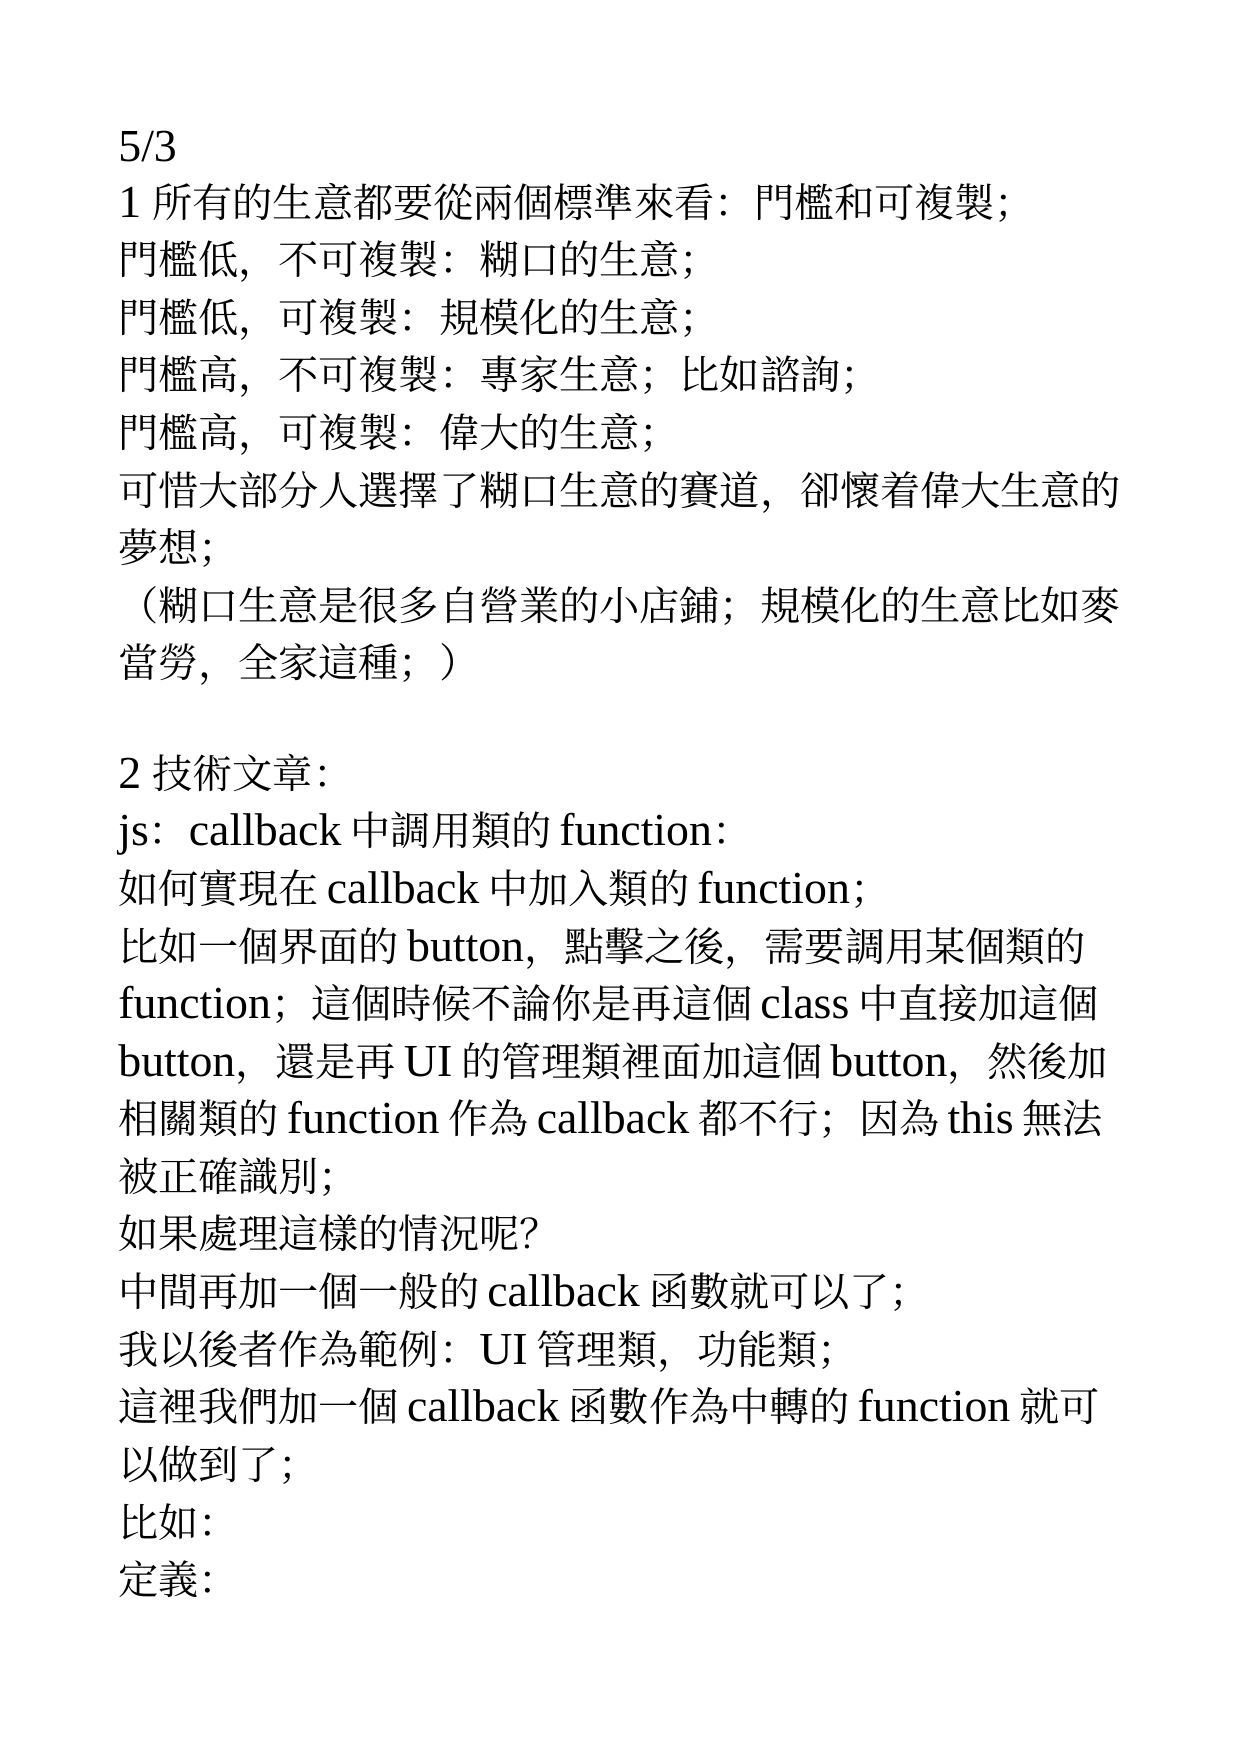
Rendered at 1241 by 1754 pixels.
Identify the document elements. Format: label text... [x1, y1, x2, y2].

text 我以後者作為範例：UI管理類，功能類； [118, 1318, 1122, 1376]
text 門檻低，不可複製：糊口的生意； [118, 228, 1122, 286]
text 門檻高，不可複製：專家生意；比如諮詢； [118, 344, 1122, 401]
text 1 所有的生意都要從兩個標準來看：門檻和可複製； [118, 171, 1122, 228]
text 比如一個界面的button，點擊之後，需要調用某個類的function；這個時候不論你是再這個class中直接加這個button，還是再UI的管理類裡面加這個button，然後加相關類的function作為callback都不行；因為this無法被正確識別； [118, 915, 1122, 1203]
text 2 技術文章： [118, 742, 1122, 799]
text 定義： [118, 1548, 1122, 1606]
text 如何實現在callback中加入類的function； [118, 857, 1122, 915]
text 如果處理這樣的情況呢？ [118, 1203, 1122, 1260]
text 比如： [118, 1491, 1122, 1548]
text （糊口生意是很多自營業的小店鋪；規模化的生意比如麥當勞，全家這種；） [118, 574, 1122, 689]
text 中間再加一個一般的callback函數就可以了； [118, 1260, 1122, 1318]
text js：callback中調用類的function： [118, 799, 1122, 857]
text 門檻低，可複製：規模化的生意； [118, 286, 1122, 344]
text 這裡我們加一個callback函數作為中轉的function就可以做到了； [118, 1376, 1122, 1491]
text 可惜大部分人選擇了糊口生意的賽道，卻懷着偉大生意的夢想； [118, 459, 1122, 574]
text 5/3 [118, 118, 1122, 171]
text 門檻高，可複製：偉大的生意； [118, 401, 1122, 459]
